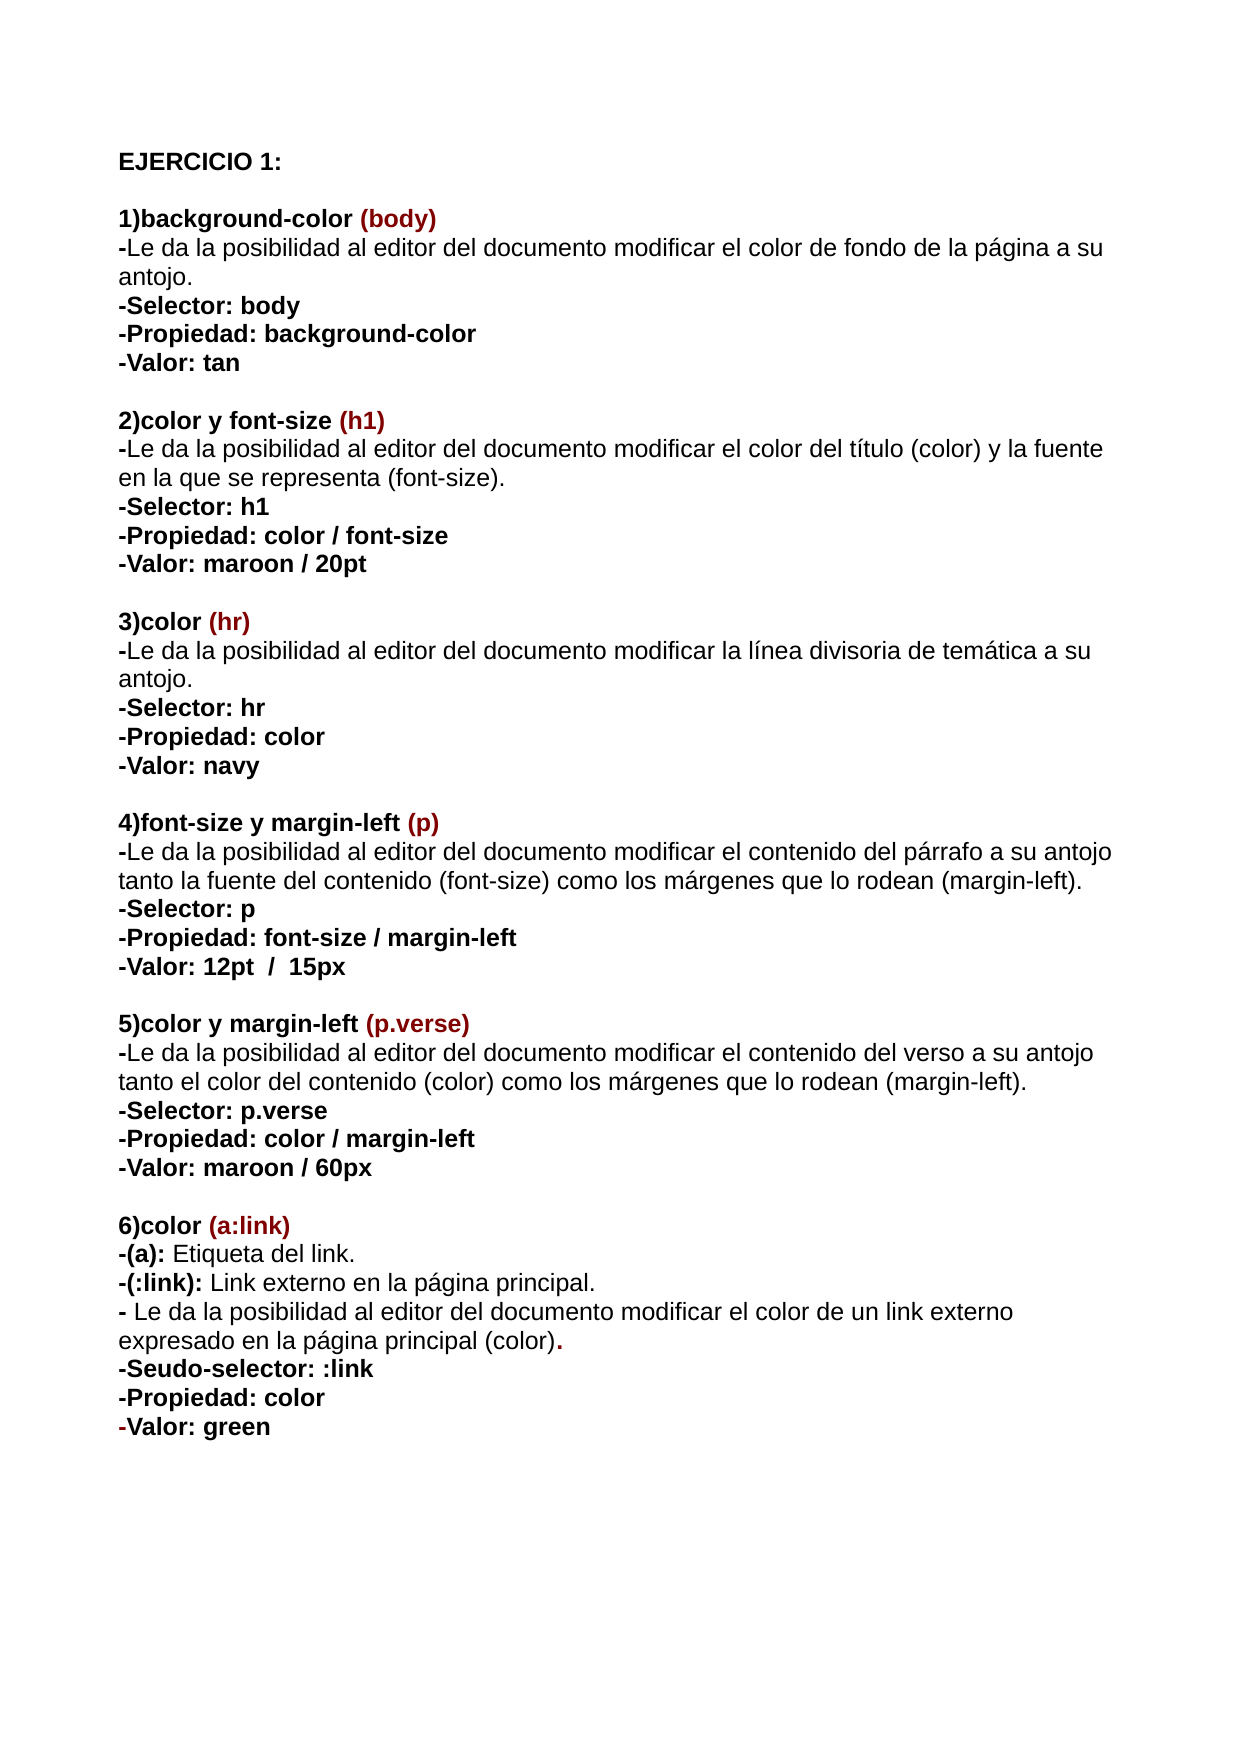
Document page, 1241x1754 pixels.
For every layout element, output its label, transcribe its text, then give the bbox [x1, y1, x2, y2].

text -Valor: 12pt / 15px [118, 952, 1122, 981]
text -Propiedad: font-size / margin-left [118, 923, 1122, 952]
text -Selector: p [118, 894, 1122, 923]
text 3)color (hr) [118, 607, 1122, 636]
text - Le da la posibilidad al editor del documento modificar el color de un link externo expresado en la página principal (color). [118, 1297, 1122, 1354]
text -Valor: navy [118, 751, 1122, 779]
text -Le da la posibilidad al editor del documento modificar el color del título (color) y la fuente en la que se representa (font-size). [118, 434, 1122, 492]
text 5)color y margin-left (p.verse) [118, 1009, 1122, 1038]
text -Propiedad: color / margin-left [118, 1124, 1122, 1153]
text 1)background-color (body) [118, 204, 1122, 233]
text -Propiedad: background-color [118, 319, 1122, 348]
text -(a): Etiqueta del link. [118, 1239, 1122, 1268]
text -Le da la posibilidad al editor del documento modificar el contenido del párrafo a su antojo tanto la fuente del contenido (font-size) como los márgenes que lo rodean (margin-left). [118, 837, 1122, 894]
text -Valor: maroon / 60px [118, 1153, 1122, 1182]
text -Propiedad: color [118, 722, 1122, 751]
text EJERCICIO 1: [118, 147, 1122, 176]
text -Selector: body [118, 291, 1122, 319]
text -Propiedad: color [118, 1383, 1122, 1412]
text -Seudo-selector: :link [118, 1354, 1122, 1383]
text -Selector: p.verse [118, 1096, 1122, 1124]
text -Valor: maroon / 20pt [118, 549, 1122, 578]
text 4)font-size y margin-left (p) [118, 808, 1122, 837]
text -Valor: tan [118, 348, 1122, 377]
text -Le da la posibilidad al editor del documento modificar la línea divisoria de temática a su antojo. [118, 636, 1122, 693]
text 2)color y font-size (h1) [118, 406, 1122, 434]
text 6)color (a:link) [118, 1211, 1122, 1239]
text -(:link): Link externo en la página principal. [118, 1268, 1122, 1297]
text -Le da la posibilidad al editor del documento modificar el contenido del verso a su antojo tanto el color del contenido (color) como los márgenes que lo rodean (margin-left). [118, 1038, 1122, 1096]
text -Le da la posibilidad al editor del documento modificar el color de fondo de la página a su antojo. [118, 233, 1122, 291]
text -Selector: hr [118, 693, 1122, 722]
text -Valor: green [118, 1412, 1122, 1441]
text -Selector: h1 [118, 492, 1122, 521]
text -Propiedad: color / font-size [118, 521, 1122, 549]
